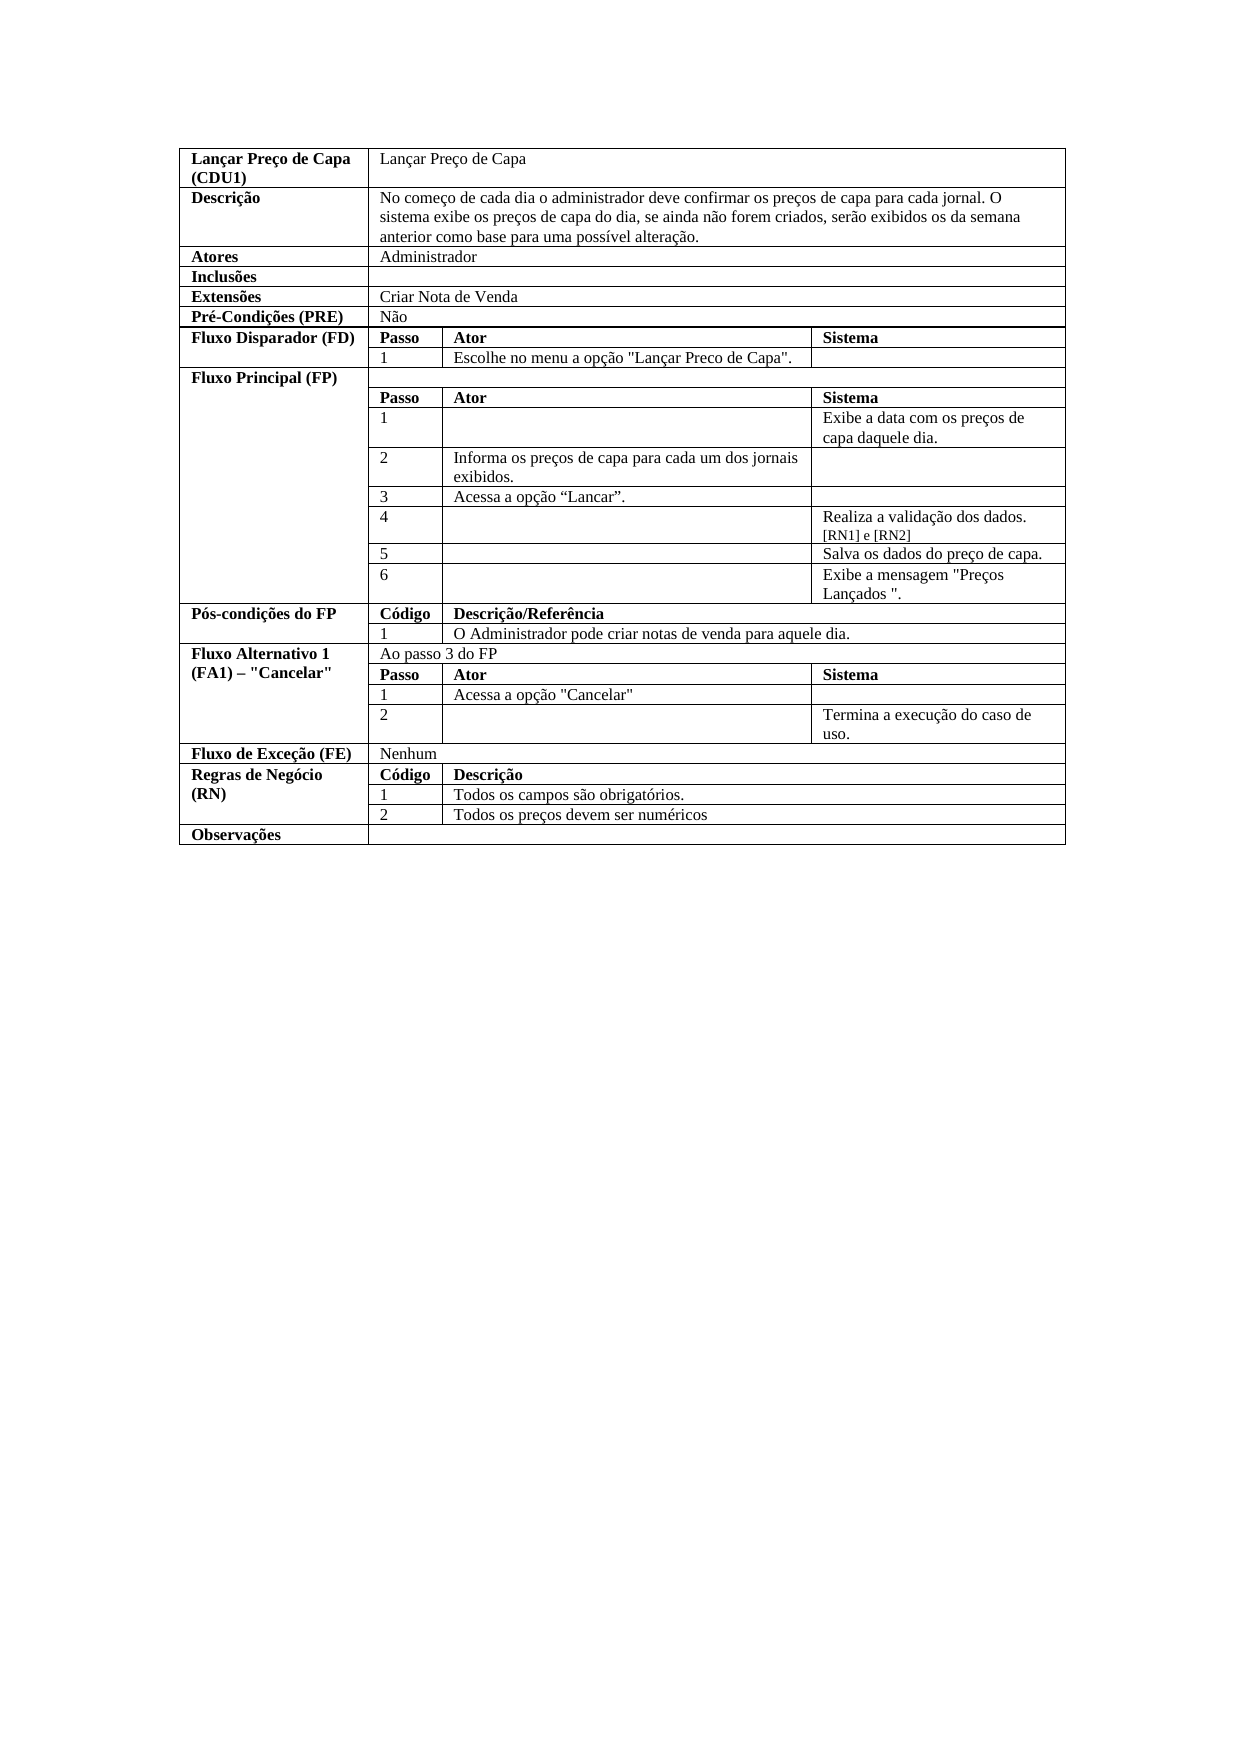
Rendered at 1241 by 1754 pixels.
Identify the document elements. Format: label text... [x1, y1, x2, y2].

table_cell Passo [369, 328, 442, 347]
table_cell 1 [369, 785, 442, 804]
table_cell 1 [369, 408, 442, 447]
table_cell Atores [180, 247, 368, 266]
table_cell Termina a execução do caso de uso. [812, 705, 1065, 743]
table_cell [369, 267, 1065, 286]
table_cell Fluxo Disparador (FD) [180, 328, 368, 367]
table_cell Nenhum [369, 744, 1065, 763]
table_cell 1 [369, 348, 442, 367]
table_header Lançar Preço de Capa (CDU1) [180, 149, 368, 187]
table_cell Código [369, 604, 442, 623]
table_cell Ator [443, 388, 811, 407]
table_cell Inclusões [180, 267, 368, 286]
table_cell [812, 448, 1065, 486]
table_cell Pré-Condições (PRE) [180, 307, 368, 326]
table_cell O Administrador pode criar notas de venda para aquele dia. [443, 624, 1065, 643]
table_cell Salva os dados do preço de capa. [812, 544, 1065, 563]
table_cell Criar Nota de Venda [369, 287, 1065, 306]
table_cell 2 [369, 805, 442, 824]
table_cell Sistema [812, 664, 1065, 683]
table_cell Todos os preços devem ser numéricos [443, 805, 1065, 824]
table_cell Sistema [812, 328, 1065, 347]
table_cell Ao passo 3 do FP [369, 644, 1065, 663]
table_cell [443, 564, 811, 603]
table_cell Exibe a data com os preços de capa daquele dia. [812, 408, 1065, 447]
table_cell Observações [180, 825, 368, 844]
table_cell Descrição [180, 188, 368, 246]
table_cell [443, 544, 811, 563]
table_cell Escolhe no menu a opção "Lançar Preco de Capa". [443, 348, 811, 367]
table_cell Pós-condições do FP [180, 604, 368, 643]
table_cell [812, 685, 1065, 704]
table_cell 1 [369, 624, 442, 643]
table_cell 5 [369, 544, 442, 563]
table_cell Informa os preços de capa para cada um dos jornais exibidos. [443, 448, 811, 486]
table_cell Todos os campos são obrigatórios. [443, 785, 1065, 804]
table_cell 1 [369, 685, 442, 704]
table_cell Descrição/Referência [443, 604, 1065, 623]
table_cell Passo [369, 664, 442, 683]
table_cell Acessa a opção "Cancelar" [443, 685, 811, 704]
table_cell 3 [369, 487, 442, 506]
table_cell 2 [369, 705, 442, 743]
table_cell Fluxo de Exceção (FE) [180, 744, 368, 763]
table_cell [369, 368, 1065, 387]
table_cell Regras de Negócio (RN) [180, 764, 368, 824]
table_cell Descrição [443, 764, 1065, 783]
table_cell No começo de cada dia o administrador deve confirmar os preços de capa para cada jornal. O sistema exibe os preços de capa do dia, se ainda não forem criados, serão exibidos os da semana anterior como base para uma possível alteração. [369, 188, 1065, 246]
table_cell Sistema [812, 388, 1065, 407]
table_cell [812, 348, 1065, 367]
table_cell 6 [369, 564, 442, 603]
table_cell 2 [369, 448, 442, 486]
table_cell [443, 507, 811, 543]
table_cell Ator [443, 328, 811, 347]
table_cell [369, 825, 1065, 844]
table_cell Administrador [369, 247, 1065, 266]
table_cell Ator [443, 664, 811, 683]
table_cell [443, 408, 811, 447]
table_cell Exibe a mensagem "Preços Lançados ". [812, 564, 1065, 603]
table_cell Realiza a validação dos dados. [RN1] e [RN2] [812, 507, 1065, 543]
table_cell Fluxo Alternativo 1 (FA1) – "Cancelar" [180, 644, 368, 743]
table_cell Extensões [180, 287, 368, 306]
table_cell 4 [369, 507, 442, 543]
table_cell Acessa a opção “Lancar”. [443, 487, 811, 506]
table_cell [443, 705, 811, 743]
table_cell Fluxo Principal (FP) [180, 368, 368, 603]
table_cell Não [369, 307, 1065, 326]
table_header Lançar Preço de Capa [369, 149, 1065, 187]
table_cell [812, 487, 1065, 506]
table_cell Passo [369, 388, 442, 407]
table_cell Código [369, 764, 442, 783]
